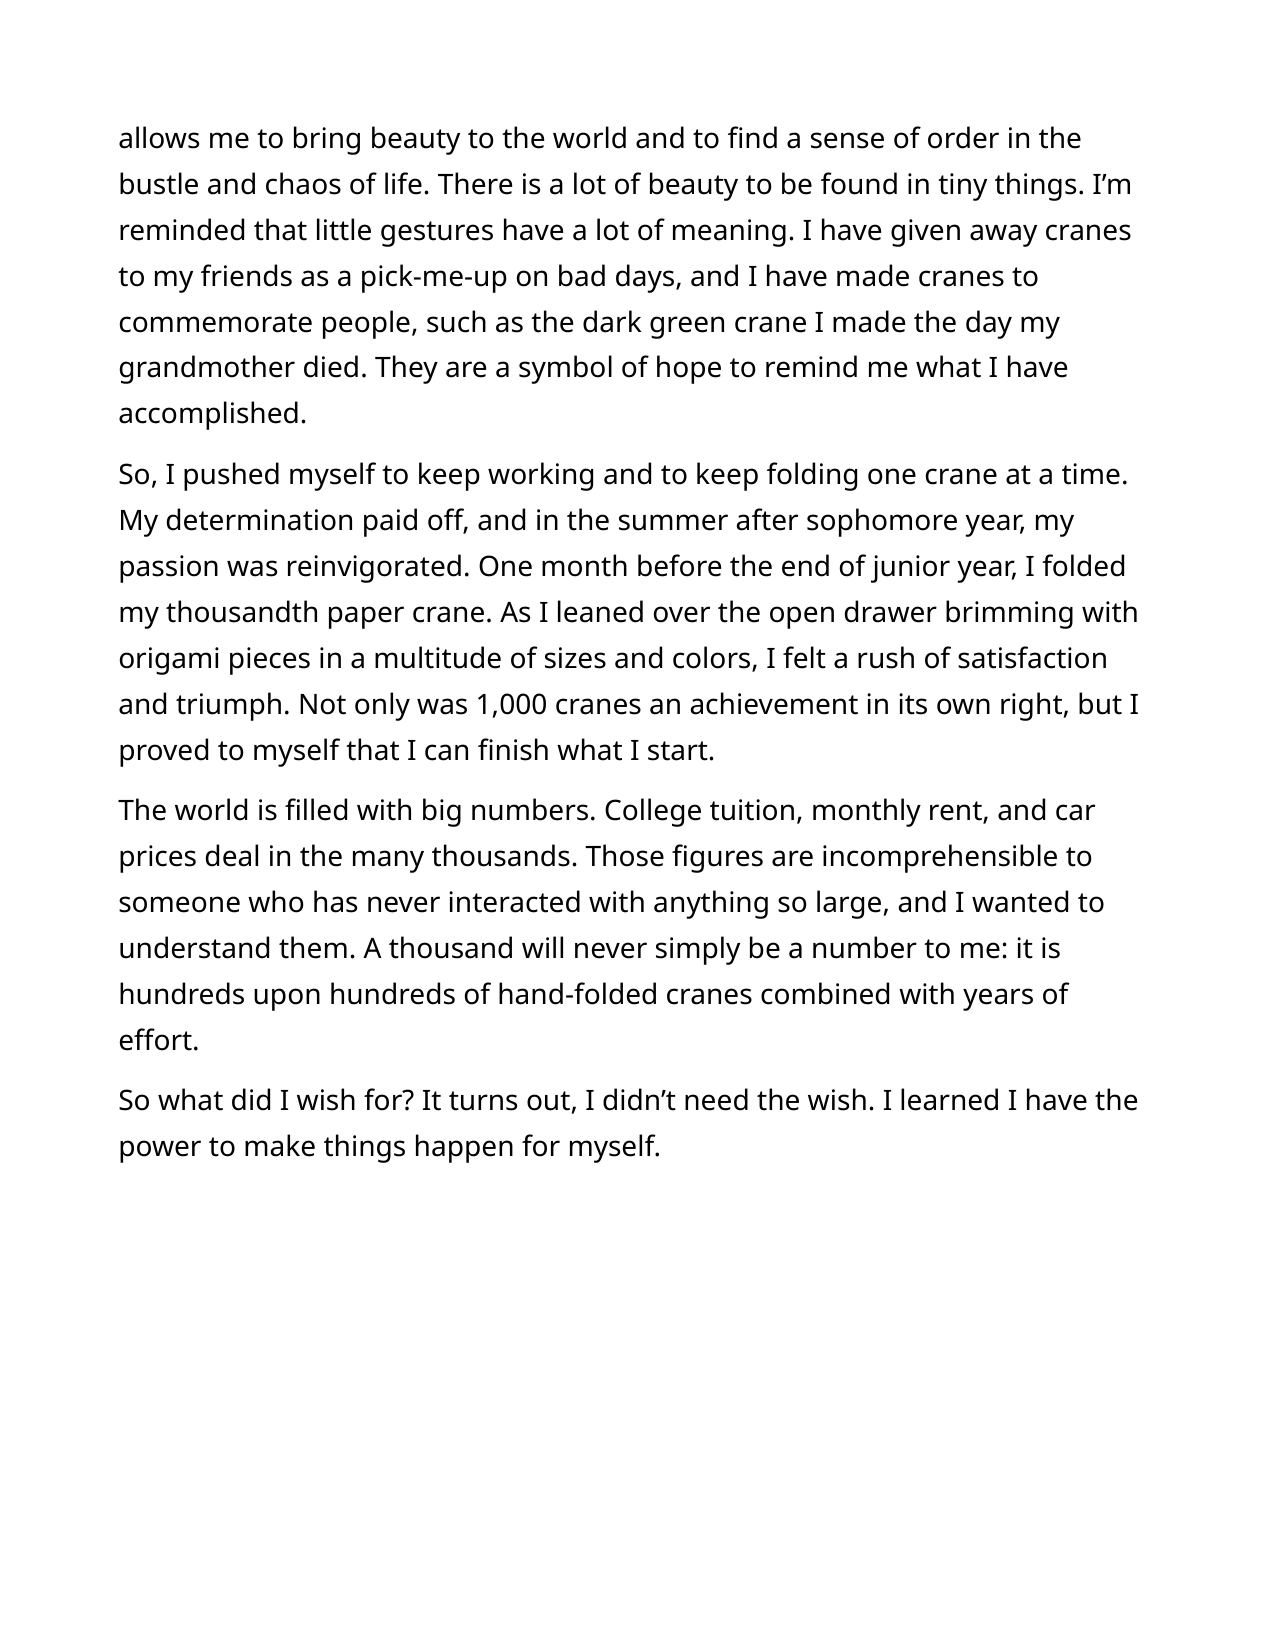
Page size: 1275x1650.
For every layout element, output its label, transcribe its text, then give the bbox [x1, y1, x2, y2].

text allows me to bring beauty to the world and to find a sense of order in the bustle and chaos of life. There is a lot of beauty to be found in tiny things. I’m reminded that little gestures have a lot of meaning. I have given away cranes to my friends as a pick-me-up on bad days, and I have made cranes to commemorate people, such as the dark green crane I made the day my grandmother died. They are a symbol of hope to remind me what I have accomplished. [118, 118, 1157, 432]
text The world is filled with big numbers. College tuition, monthly rent, and car prices deal in the many thousands. Those figures are incomprehensible to someone who has never interacted with anything so large, and I wanted to understand them. A thousand will never simply be a number to me: it is hundreds upon hundreds of hand-folded cranes combined with years of effort. [118, 790, 1157, 1058]
text So what did I wish for? It turns out, I didn’t need the wish. I learned I have the power to make things happen for myself. [118, 1081, 1157, 1165]
text So, I pushed myself to keep working and to keep folding one crane at a time. My determination paid off, and in the summer after sophomore year, my passion was reinvigorated. One month before the end of junior year, I folded my thousandth paper crane. As I leaned over the open drawer brimming with origami pieces in a multitude of sizes and colors, I felt a rush of satisfaction and triumph. Not only was 1,000 cranes an achievement in its own right, but I proved to myself that I can finish what I start. [118, 454, 1157, 768]
